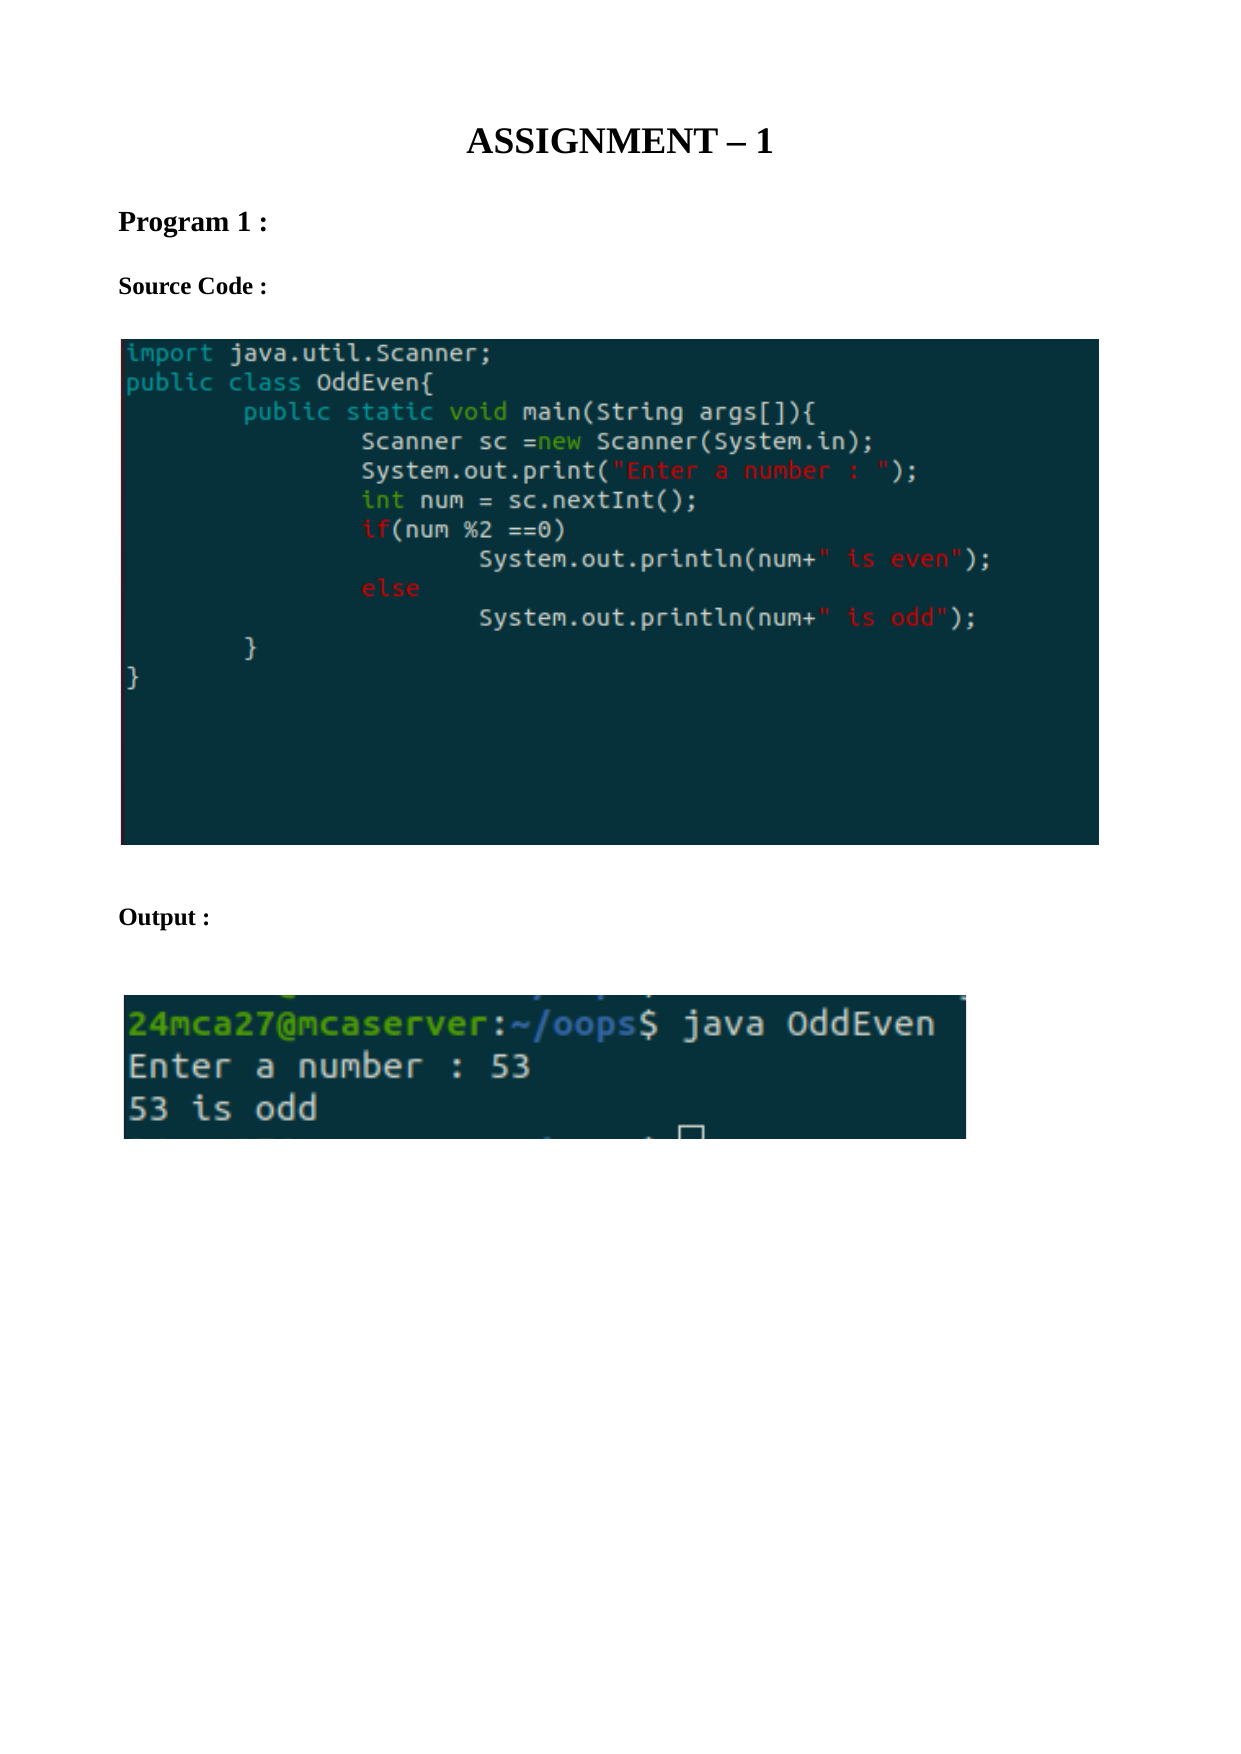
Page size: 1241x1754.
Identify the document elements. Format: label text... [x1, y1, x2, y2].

text Output : [118, 902, 1122, 931]
text Source Code : [118, 271, 1122, 300]
text ASSIGNMENT – 1 [118, 118, 1122, 161]
text Program 1 : [118, 204, 1122, 238]
picture [123, 1130, 181, 1139]
picture [120, 339, 206, 524]
